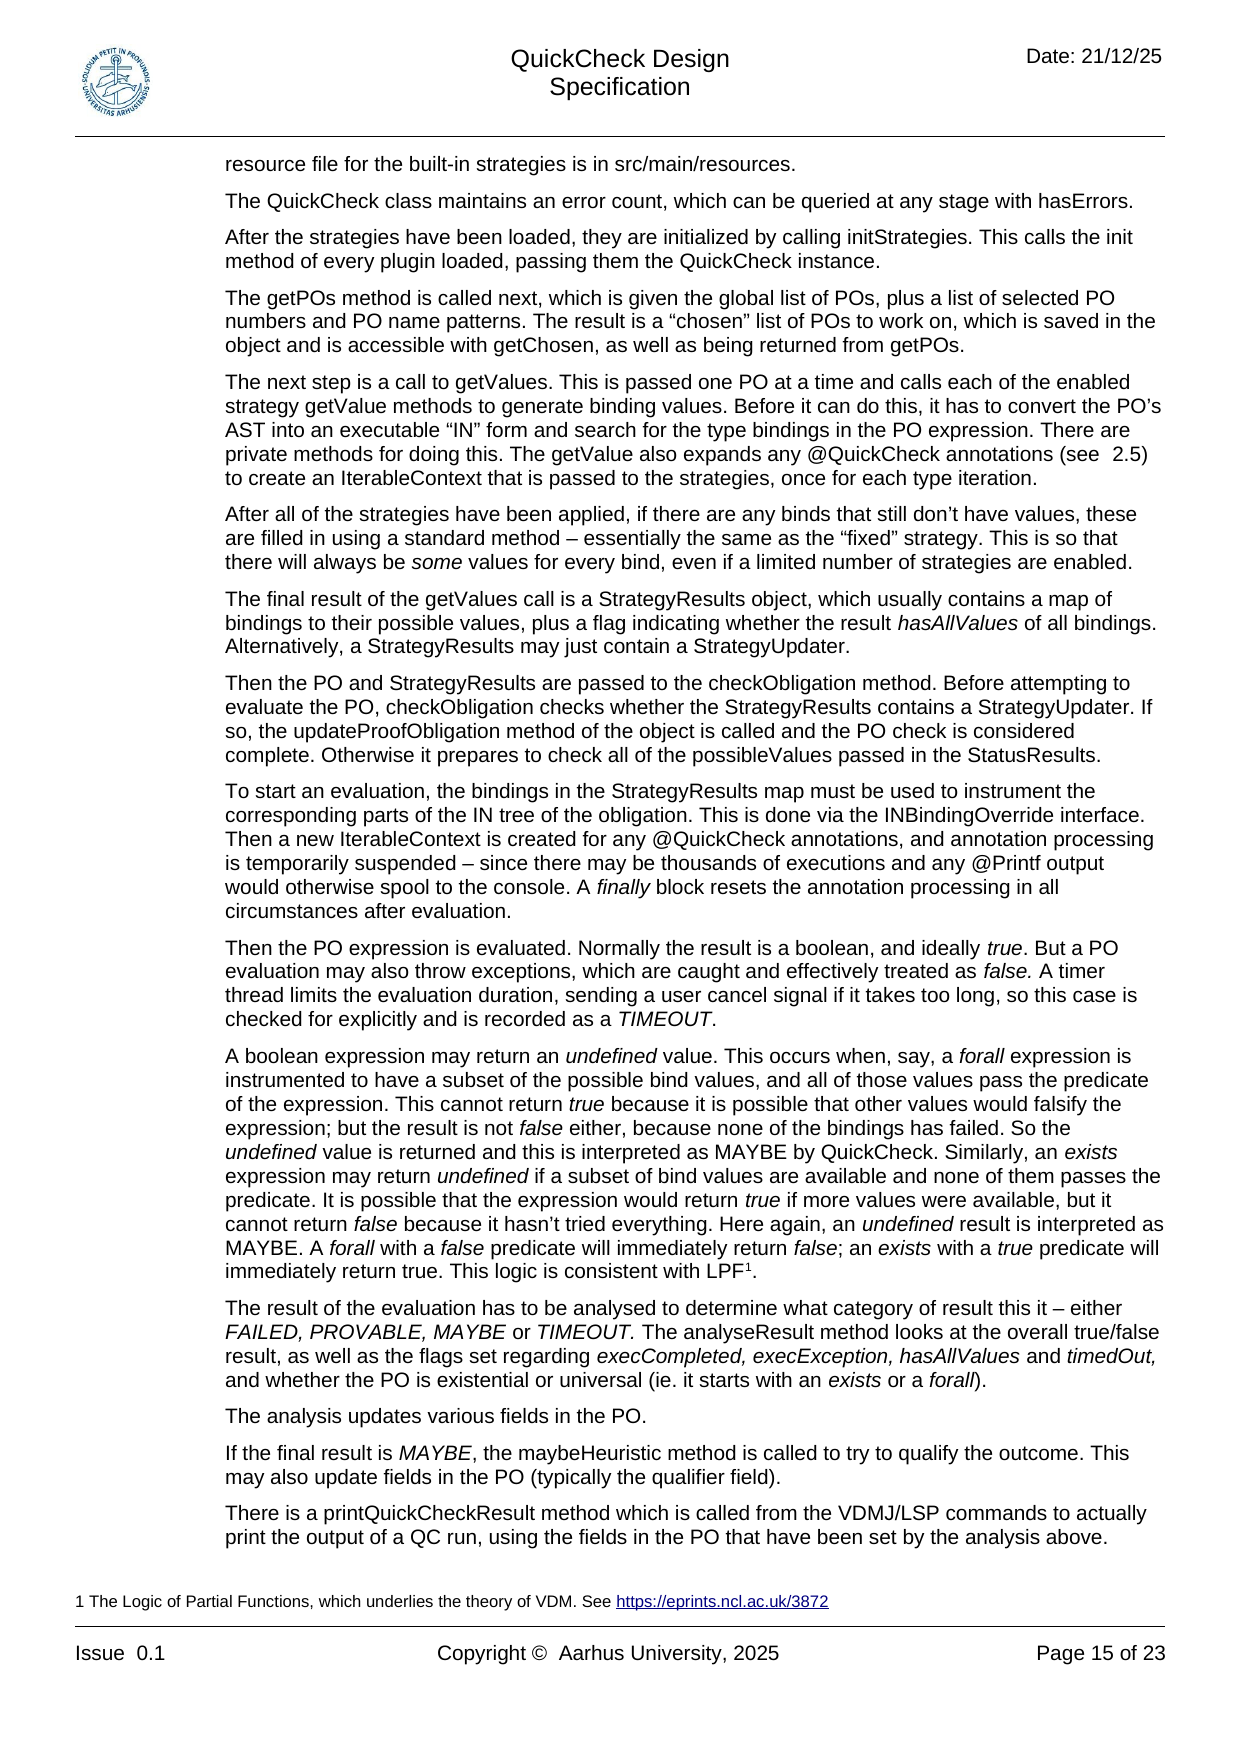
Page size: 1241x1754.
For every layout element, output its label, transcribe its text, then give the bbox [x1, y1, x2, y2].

text After all of the strategies have been applied, if there are any binds that still don’t have values, these are filled in using a standard method – essentially the same as the “fixed” strategy. This is so that there will always be some values for every bind, even if a limited number of strategies are enabled. [225, 502, 1165, 574]
text There is a printQuickCheckResult method which is called from the VDMJ/LSP commands to actually print the output of a QC run, using the fields in the PO that have been set by the analysis above. [225, 1501, 1165, 1549]
text The next step is a call to getValues. This is passed one PO at a time and calls each of the enabled strategy getValue methods to generate binding values. Before it can do this, it has to convert the PO’s AST into an executable “IN” form and search for the type bindings in the PO expression. There are private methods for doing this. The getValue also expands any @QuickCheck annotations (see 2.5) to create an IterableContext that is passed to the strategies, once for each type iteration. [225, 370, 1165, 490]
text A boolean expression may return an undefined value. This occurs when, say, a forall expression is instrumented to have a subset of the possible bind values, and all of those values pass the predicate of the expression. This cannot return true because it is possible that other values would falsify the expression; but the result is not false either, because none of the bindings has failed. So the undefined value is returned and this is interpreted as MAYBE by QuickCheck. Similarly, an exists expression may return undefined if a subset of bind values are available and none of them passes the predicate. It is possible that the expression would return true if more values were available, but it cannot return false because it hasn’t tried everything. Here again, an undefined result is interpreted as MAYBE. A forall with a false predicate will immediately return false; an exists with a true predicate will immediately return true. This logic is consistent with LPF. [225, 1044, 1165, 1284]
picture [78, 44, 153, 120]
text resource file for the built-in strategies is in src/main/resources. [225, 152, 1165, 176]
text The QuickCheck class maintains an error count, which can be queried at any stage with hasErrors. [225, 189, 1165, 213]
text The Logic of Partial Functions, which underlies the theory of VDM. See https://eprints.ncl.ac.uk/3872 [75, 1592, 1165, 1611]
text To start an evaluation, the bindings in the StrategyResults map must be used to instrument the corresponding parts of the IN tree of the obligation. This is done via the INBindingOverride interface. Then a new IterableContext is created for any @QuickCheck annotations, and annotation processing is temporarily suspended – since there may be thousands of executions and any @Printf output would otherwise spool to the console. A finally block resets the annotation processing in all circumstances after evaluation. [225, 779, 1165, 923]
text The analysis updates various fields in the PO. [225, 1404, 1165, 1428]
text The getPOs method is called next, which is given the global list of POs, plus a list of selected PO numbers and PO name patterns. The result is a “chosen” list of POs to work on, which is saved in the object and is accessible with getChosen, as well as being returned from getPOs. [225, 286, 1165, 358]
text After the strategies have been loaded, they are initialized by calling initStrategies. This calls the init method of every plugin loaded, passing them the QuickCheck instance. [225, 225, 1165, 273]
text If the final result is MAYBE, the maybeHeuristic method is called to try to qualify the outcome. This may also update fields in the PO (typically the qualifier field). [225, 1441, 1165, 1489]
text The final result of the getValues call is a StrategyResults object, which usually contains a map of bindings to their possible values, plus a flag indicating whether the result hasAllValues of all bindings. Alternatively, a StrategyResults may just contain a StrategyUpdater. [225, 587, 1165, 659]
text The result of the evaluation has to be analysed to determine what category of result this it – either FAILED, PROVABLE, MAYBE or TIMEOUT. The analyseResult method looks at the overall true/false result, as well as the flags set regarding execCompleted, execException, hasAllValues and timedOut, and whether the PO is existential or universal (ie. it starts with an exists or a forall). [225, 1296, 1165, 1392]
text Then the PO expression is evaluated. Normally the result is a boolean, and ideally true. But a PO evaluation may also throw exceptions, which are caught and effectively treated as false. A timer thread limits the evaluation duration, sending a user cancel signal if it takes too long, so this case is checked for explicitly and is recorded as a TIMEOUT. [225, 936, 1165, 1032]
text Then the PO and StrategyResults are passed to the checkObligation method. Before attempting to evaluate the PO, checkObligation checks whether the StrategyResults contains a StrategyUpdater. If so, the updateProofObligation method of the object is called and the PO check is considered complete. Otherwise it prepares to check all of the possibleValues passed in the StatusResults. [225, 671, 1165, 767]
